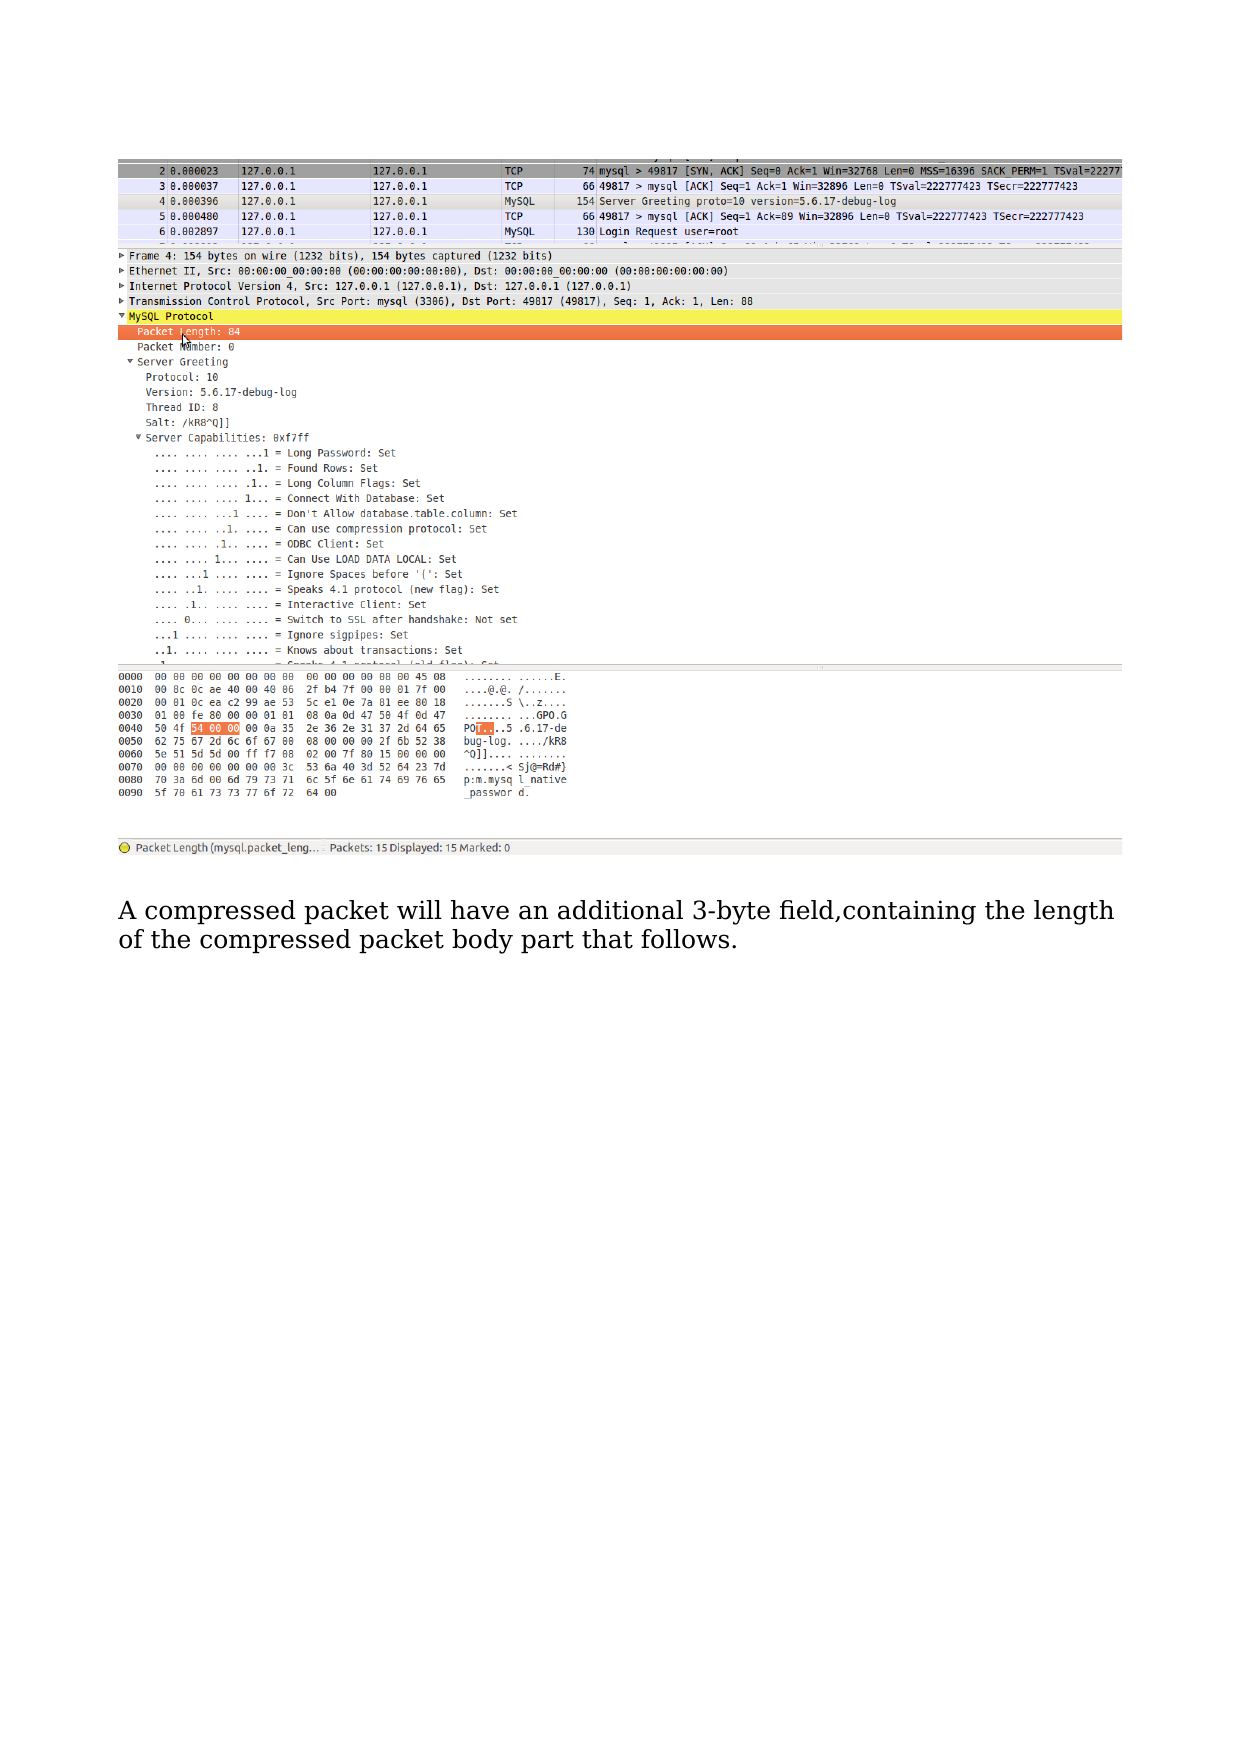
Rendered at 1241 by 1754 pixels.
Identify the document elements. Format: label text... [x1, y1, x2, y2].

picture [118, 159, 1123, 855]
text A compressed packet will have an additional 3-byte field,containing the length of the compressed packet body part that follows. [118, 896, 1122, 954]
